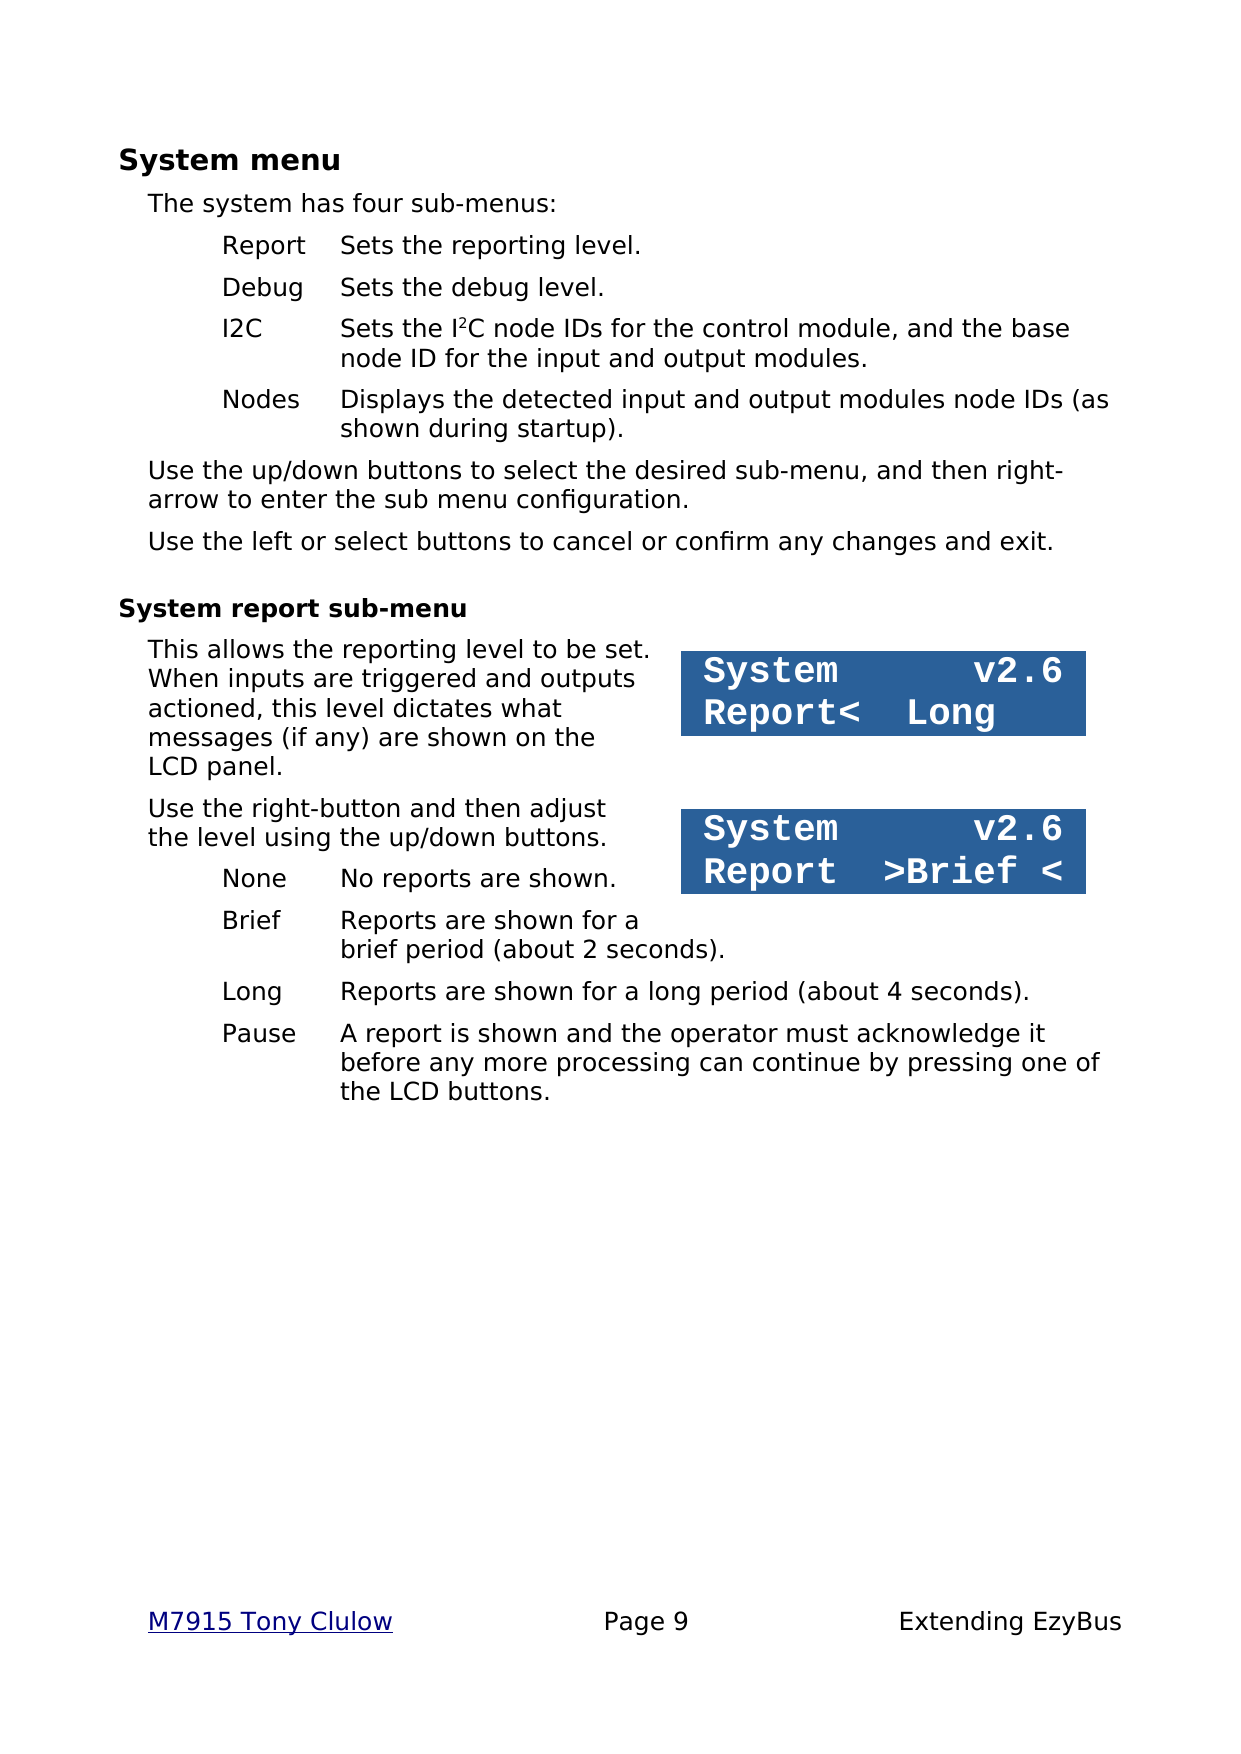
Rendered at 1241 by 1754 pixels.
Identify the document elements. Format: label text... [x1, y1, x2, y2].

text I2C Sets the I2C node IDs for the control module, and the base node ID for the input and output modules. [222, 314, 1122, 373]
text Report Sets the reporting level. [222, 231, 1122, 260]
text The system has four sub-menus: [148, 189, 1122, 219]
text Use the left or select buttons to cancel or confirm any changes and exit. [148, 527, 1122, 556]
text Nodes Displays the detected input and output modules node IDs (as shown during startup). [222, 385, 1122, 444]
subtitle System menu [118, 143, 1122, 177]
text Use the right-button and then adjust the level using the up/down buttons. [148, 794, 1122, 852]
text Pause A report is shown and the operator must acknowledge it before any more processing can continue by pressing one of the LCD buttons. [222, 1019, 1122, 1106]
text Debug Sets the debug level. [222, 273, 1122, 302]
text None No reports are shown. [222, 864, 1122, 894]
text This allows the reporting level to be set. When inputs are triggered and outputs actioned, this level dictates what messages (if any) are shown on the LCD panel. [148, 635, 1122, 781]
subtitle System report sub-menu [118, 594, 1122, 623]
text Brief Reports are shown for a brief period (about 2 seconds). [222, 906, 1122, 964]
text Long Reports are shown for a long period (about 4 seconds). [222, 977, 1122, 1006]
text Use the up/down buttons to select the desired sub-menu, and then right-arrow to enter the sub menu configuration. [148, 456, 1122, 514]
